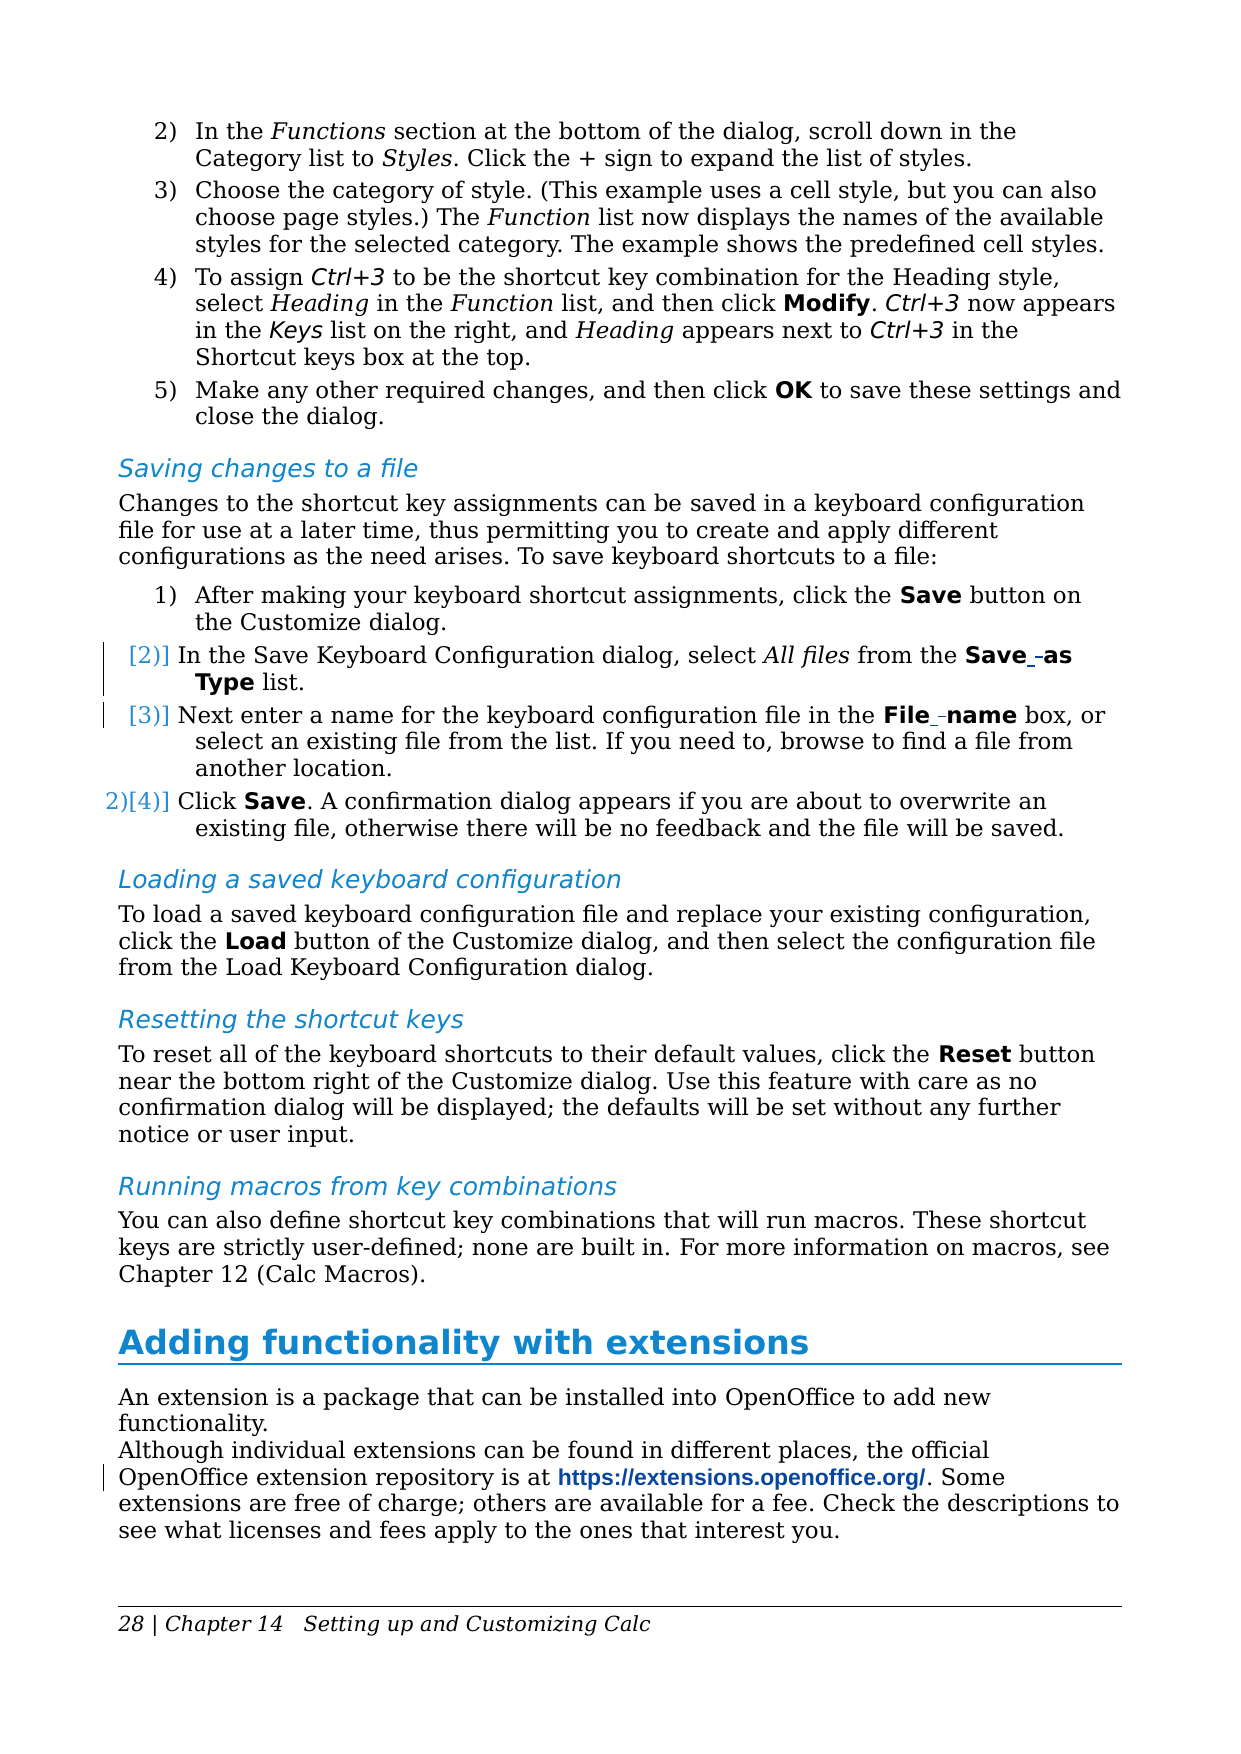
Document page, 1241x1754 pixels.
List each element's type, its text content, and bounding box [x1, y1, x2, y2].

text To load a saved keyboard configuration file and replace your existing configuration, click the Load button of the Customize dialog, and then select the configuration file from the Load Keyboard Configuration dialog. [118, 901, 1122, 981]
text To reset all of the keyboard shortcuts to their default values, click the Reset button near the bottom right of the Customize dialog. Use this feature with care as no confirmation dialog will be displayed; the defaults will be set without any further notice or user input. [118, 1041, 1122, 1148]
list In the Functions section at the bottom of the dialog, scroll down in the Category list to Styles. Click the + sign to expand the list of styles. [177, 118, 1122, 171]
list After making your keyboard shortcut assignments, click the Save button on the Customize dialog. [177, 583, 1122, 636]
list Next enter a name for the keyboard configuration file in the File name box, or select an existing file from the list. If you need to, browse to find a file from another location. [177, 702, 1122, 782]
list Choose the category of style. (This example uses a cell style, but you can also choose page styles.) The Function list now displays the names of the available styles for the selected category. The example shows the predefined cell styles. [177, 178, 1122, 258]
text Although individual extensions can be found in different places, the official OpenOffice extension repository is at https://extensions.openoffice.org/. Some extensions are free of charge; others are available for a fee. Check the descriptions to see what licenses and fees apply to the ones that interest you. [118, 1437, 1122, 1544]
list Click Save. A confirmation dialog appears if you are about to overwrite an existing file, otherwise there will be no feedback and the file will be saved. [177, 788, 1122, 841]
list To assign Ctrl+3 to be the shortcut key combination for the Heading style, select Heading in the Function list, and then click Modify. Ctrl+3 now appears in the Keys list on the right, and Heading appears next to Ctrl+3 in the Shortcut keys box at the top. [177, 264, 1122, 371]
list In the Save Keyboard Configuration dialog, select All files from the Save as Type list. [177, 642, 1122, 696]
text An extension is a package that can be installed into OpenOffice to add new functionality. [118, 1384, 1122, 1437]
subtitle Loading a saved keyboard configuration [118, 866, 1122, 895]
subtitle Running macros from key combinations [118, 1172, 1122, 1201]
subtitle Saving changes to a file [118, 454, 1122, 484]
text You can also define shortcut key combinations that will run macros. These shortcut keys are strictly user-defined; none are built in. For more information on macros, see Chapter 12 (Calc Macros). [118, 1208, 1122, 1288]
list Make any other required changes, and then click OK to save these settings and close the dialog. [177, 377, 1122, 430]
text Changes to the shortcut key assignments can be saved in a keyboard configuration file for use at a later time, thus permitting you to create and apply different configurations as the need arises. To save keyboard shortcuts to a file: [118, 490, 1122, 570]
subtitle Resetting the shortcut keys [118, 1006, 1122, 1035]
subtitle Adding functionality with extensions [118, 1324, 1122, 1363]
